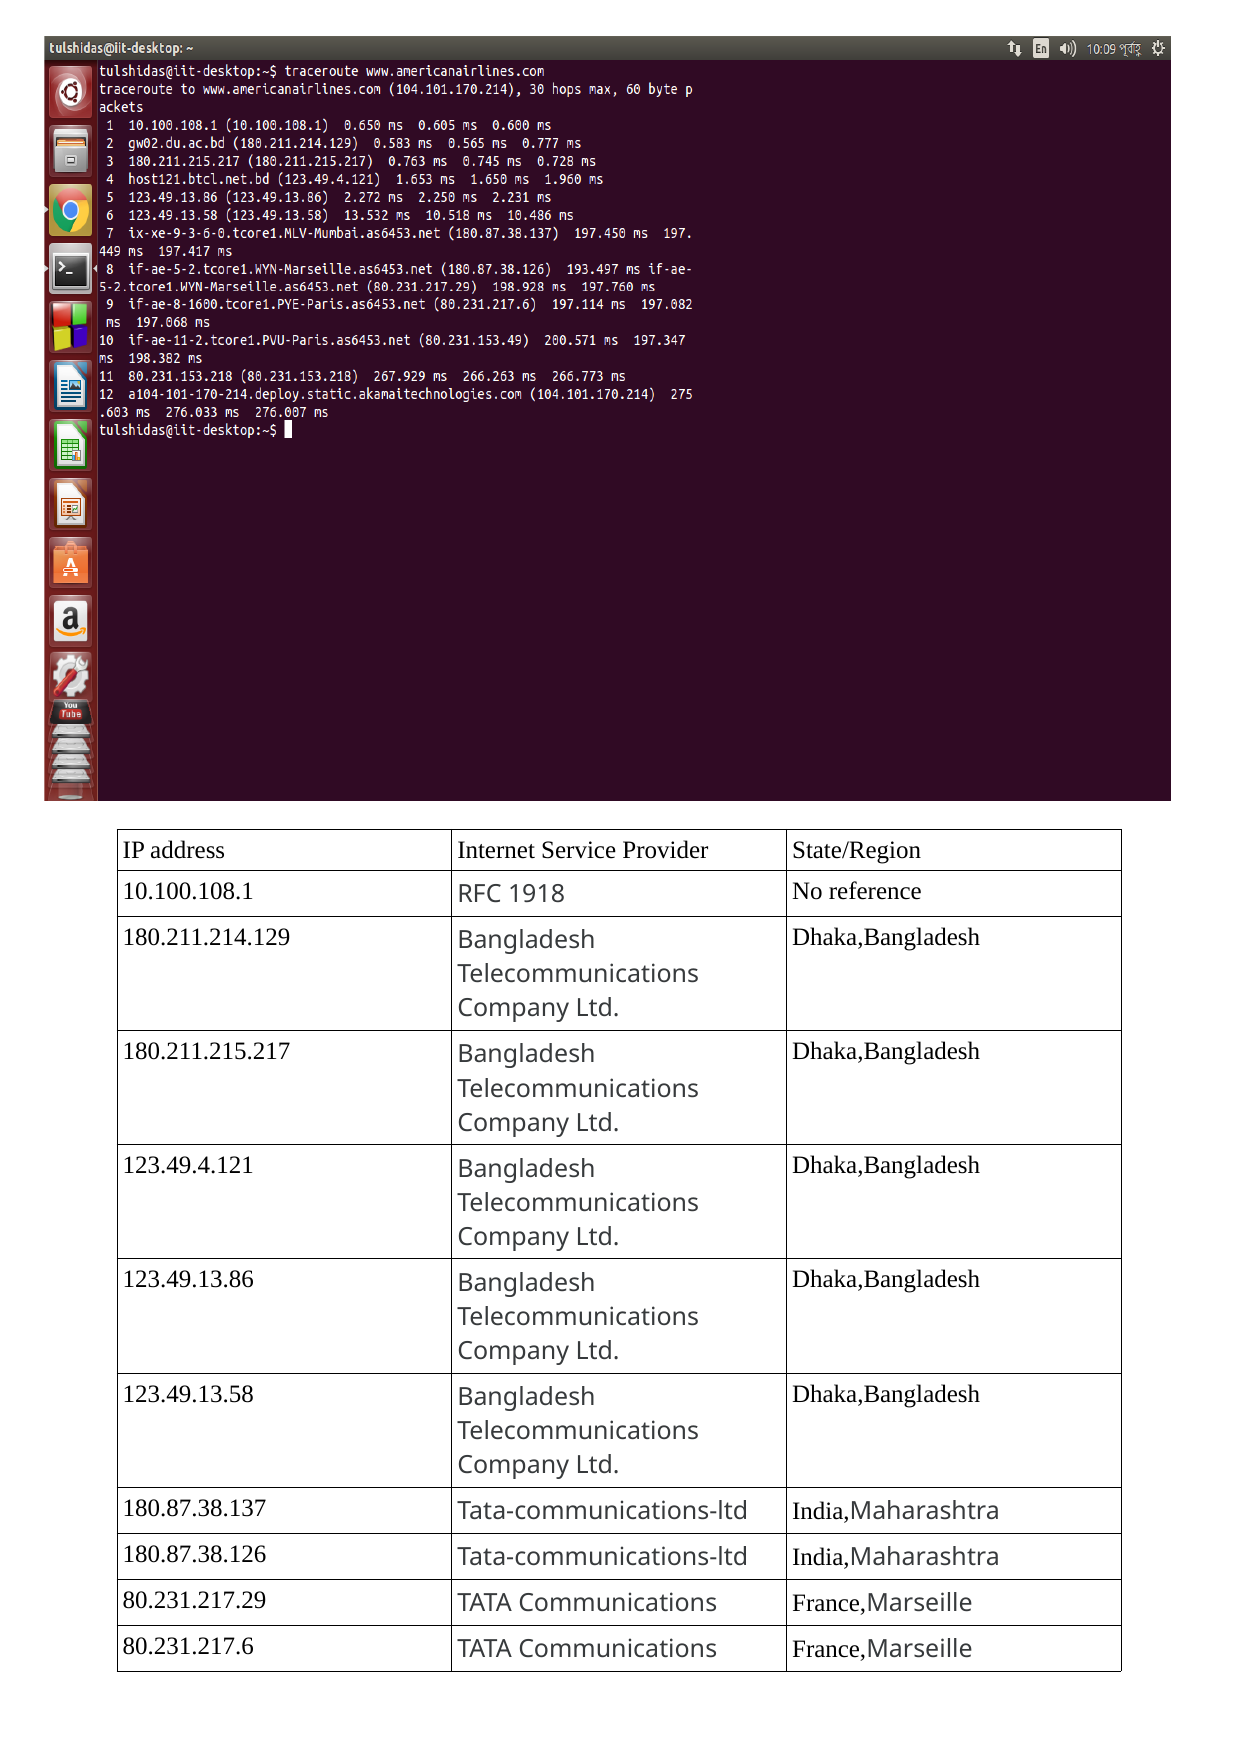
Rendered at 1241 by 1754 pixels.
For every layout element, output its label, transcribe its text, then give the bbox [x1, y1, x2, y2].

table_cell No reference [787, 871, 1121, 916]
table_cell 180.87.38.137 [118, 1488, 451, 1533]
table_cell RFC 1918 [452, 871, 786, 916]
table_cell India,Maharashtra [787, 1534, 1121, 1579]
table_cell Bangladesh Telecommunications Company Ltd. [452, 917, 786, 1030]
table_cell Dhaka,Bangladesh [787, 1031, 1121, 1144]
table_cell 80.231.217.6 [118, 1626, 451, 1671]
table_cell 80.231.217.29 [118, 1580, 451, 1625]
table_cell 180.211.215.217 [118, 1031, 451, 1144]
table_cell Dhaka,Bangladesh [787, 917, 1121, 1030]
table_cell Bangladesh Telecommunications Company Ltd. [452, 1374, 786, 1487]
table_cell Tata-communications-ltd [452, 1488, 786, 1533]
table_cell France,Marseille [787, 1626, 1121, 1671]
table_cell Bangladesh Telecommunications Company Ltd. [452, 1031, 786, 1144]
table_cell 123.49.13.86 [118, 1259, 451, 1372]
table_cell Dhaka,Bangladesh [787, 1145, 1121, 1258]
table_cell France,Marseille [787, 1580, 1121, 1625]
table_cell Dhaka,Bangladesh [787, 1259, 1121, 1372]
table_cell Bangladesh Telecommunications Company Ltd. [452, 1145, 786, 1258]
table_cell India,Maharashtra [787, 1488, 1121, 1533]
table_cell 123.49.4.121 [118, 1145, 451, 1258]
table_cell Tata-communications-ltd [452, 1534, 786, 1579]
table_header State/Region [787, 830, 1121, 870]
table_cell TATA Communications [452, 1580, 786, 1625]
table_cell 123.49.13.58 [118, 1374, 451, 1487]
table_header Internet Service Provider [452, 830, 786, 870]
table_cell 180.211.214.129 [118, 917, 451, 1030]
table_cell Bangladesh Telecommunications Company Ltd. [452, 1259, 786, 1372]
table_header IP address [118, 830, 451, 870]
table_cell 180.87.38.126 [118, 1534, 451, 1579]
table_cell TATA Communications [452, 1626, 786, 1671]
table_cell Dhaka,Bangladesh [787, 1374, 1121, 1487]
table_cell 10.100.108.1 [118, 871, 451, 916]
